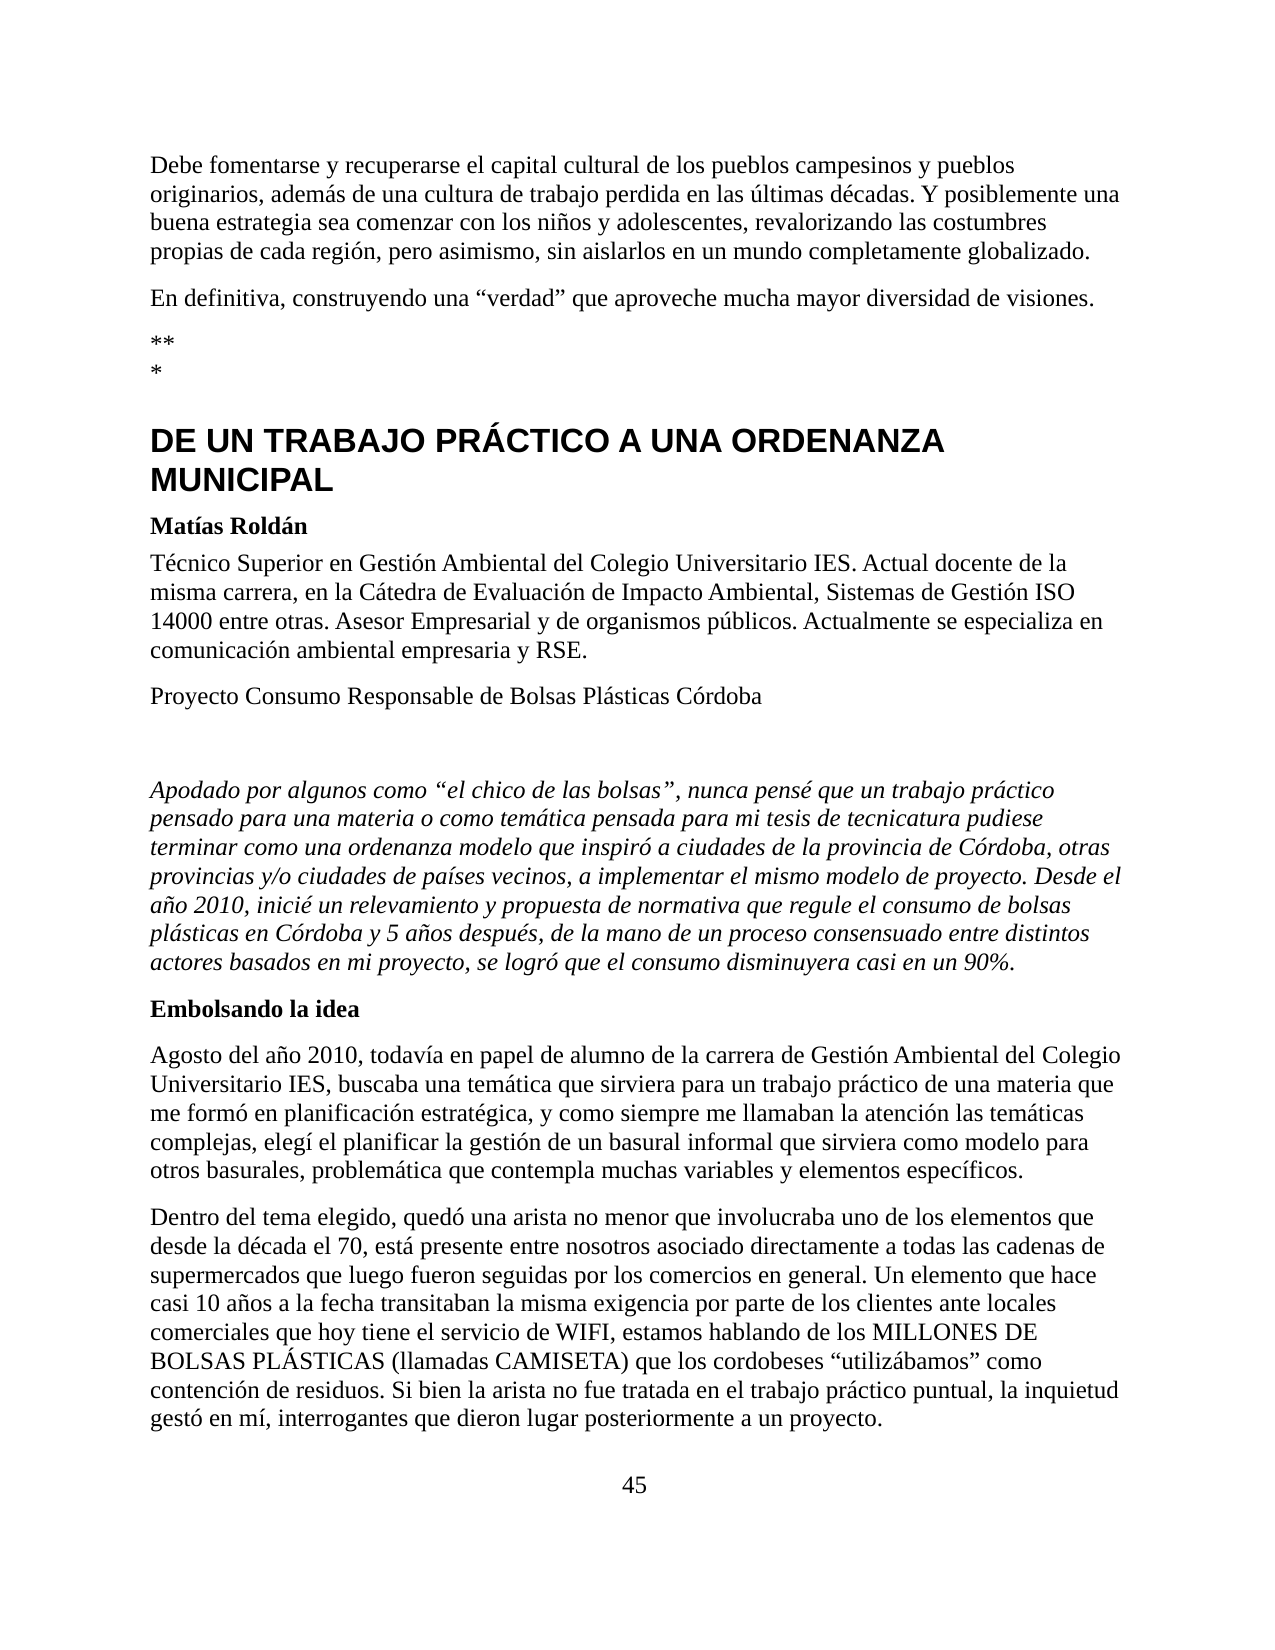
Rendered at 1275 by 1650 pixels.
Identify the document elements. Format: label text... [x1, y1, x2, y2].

text Embolsando la idea [150, 994, 1125, 1023]
text Proyecto Consumo Responsable de Bolsas Plásticas Córdoba [150, 681, 1125, 710]
text Debe fomentarse y recuperarse el capital cultural de los pueblos campesinos y pueblos originarios, además de una cultura de trabajo perdida en las últimas décadas. Y posiblemente una buena estrategia sea comenzar con los niños y adolescentes, revalorizando las costumbres propias de cada región, pero asimismo, sin aislarlos en un mundo completamente globalizado. [150, 150, 1125, 265]
text Apodado por algunos como “el chico de las bolsas”, nunca pensé que un trabajo práctico pensado para una materia o como temática pensada para mi tesis de tecnicatura pudiese terminar como una ordenanza modelo que inspiró a ciudades de la provincia de Córdoba, otras provincias y/o ciudades de países vecinos, a implementar el mismo modelo de proyecto. Desde el año 2010, inicié un relevamiento y propuesta de normativa que regule el consumo de bolsas plásticas en Córdoba y 5 años después, de la mano de un proceso consensuado entre distintos actores basados en mi proyecto, se logró que el consumo disminuyera casi en un 90%. [150, 775, 1125, 976]
text Matías Roldán [150, 511, 1125, 539]
text ** * [150, 329, 1125, 387]
subtitle DE UN TRABAJO PRÁCTICO A UNA ORDENANZA MUNICIPAL [150, 421, 1125, 498]
text Agosto del año 2010, todavía en papel de alumno de la carrera de Gestión Ambiental del Colegio Universitario IES, buscaba una temática que sirviera para un trabajo práctico de una materia que me formó en planificación estratégica, y como siempre me llamaban la atención las temáticas complejas, elegí el planificar la gestión de un basural informal que sirviera como modelo para otros basurales, problemática que contempla muchas variables y elementos específicos. [150, 1041, 1125, 1184]
text Técnico Superior en Gestión Ambiental del Colegio Universitario IES. Actual docente de la misma carrera, en la Cátedra de Evaluación de Impacto Ambiental, Sistemas de Gestión ISO 14000 entre otras. Asesor Empresarial y de organismos públicos. Actualmente se especializa en comunicación ambiental empresaria y RSE. [150, 548, 1125, 663]
text Dentro del tema elegido, quedó una arista no menor que involucraba uno de los elementos que desde la década el 70, está presente entre nosotros asociado directamente a todas las cadenas de supermercados que luego fueron seguidas por los comercios en general. Un elemento que hace casi 10 años a la fecha transitaban la misma exigencia por parte de los clientes ante locales comerciales que hoy tiene el servicio de WIFI, estamos hablando de los MILLONES DE BOLSAS PLÁSTICAS (llamadas CAMISETA) que los cordobeses “utilizábamos” como contención de residuos. Si bien la arista no fue tratada en el trabajo práctico puntual, la inquietud gestó en mí, interrogantes que dieron lugar posteriormente a un proyecto. [150, 1202, 1125, 1432]
text En definitiva, construyendo una “verdad” que aproveche mucha mayor diversidad de visiones. [150, 283, 1125, 312]
